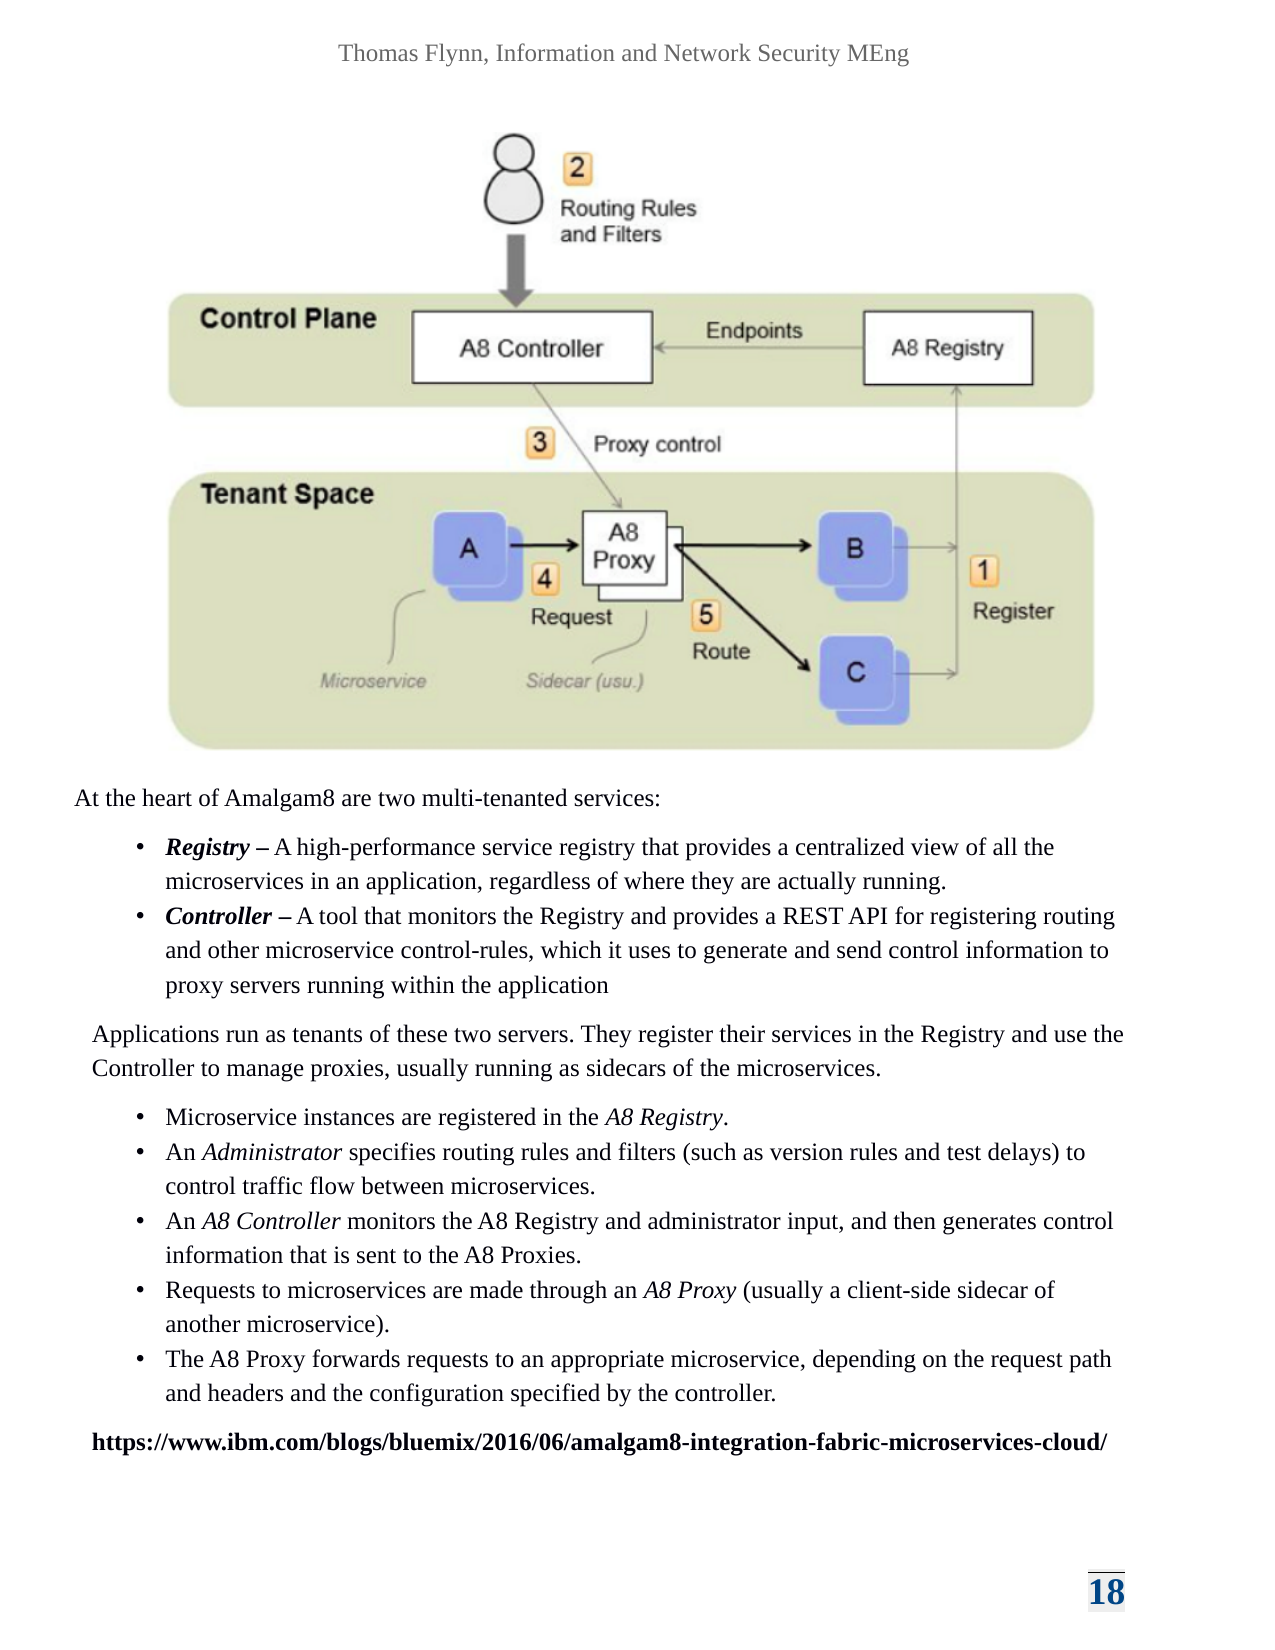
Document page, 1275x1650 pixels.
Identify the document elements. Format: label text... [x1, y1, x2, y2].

text https://www.ibm.com/blogs/bluemix/2016/06/amalgam8-integration-fabric-microservices-cloud/ [92, 1427, 1125, 1456]
list Requests to microservices are made through an A8 Proxy (usually a client-side sidecar of another microservice). [136, 1275, 1125, 1338]
list An Administrator specifies routing rules and filters (such as version rules and test delays) to control traffic flow between microservices. [136, 1137, 1125, 1200]
text Applications run as tenants of these two servers. They register their services in the Registry and use the Controller to manage proxies, usually running as sidecars of the microservices. [92, 1019, 1125, 1082]
text At the heart of Amalgam8 are two multi-tenanted services: [74, 783, 1125, 812]
list The A8 Proxy forwards requests to an appropriate microservice, depending on the request path and headers and the configuration specified by the controller. [136, 1344, 1125, 1407]
list Registry – A high-performance service registry that provides a centralized view of all the microservices in an application, regardless of where they are actually running. [136, 832, 1125, 895]
list Microservice instances are registered in the A8 Registry. [136, 1102, 1125, 1131]
list An A8 Controller monitors the A8 Registry and administrator input, and then generates control information that is sent to the A8 Proxies. [136, 1206, 1125, 1269]
list Controller – A tool that monitors the Registry and provides a REST API for registering routing and other microservice control-rules, which it uses to generate and send control information to proxy servers running within the application [136, 901, 1125, 999]
picture [157, 132, 1107, 752]
